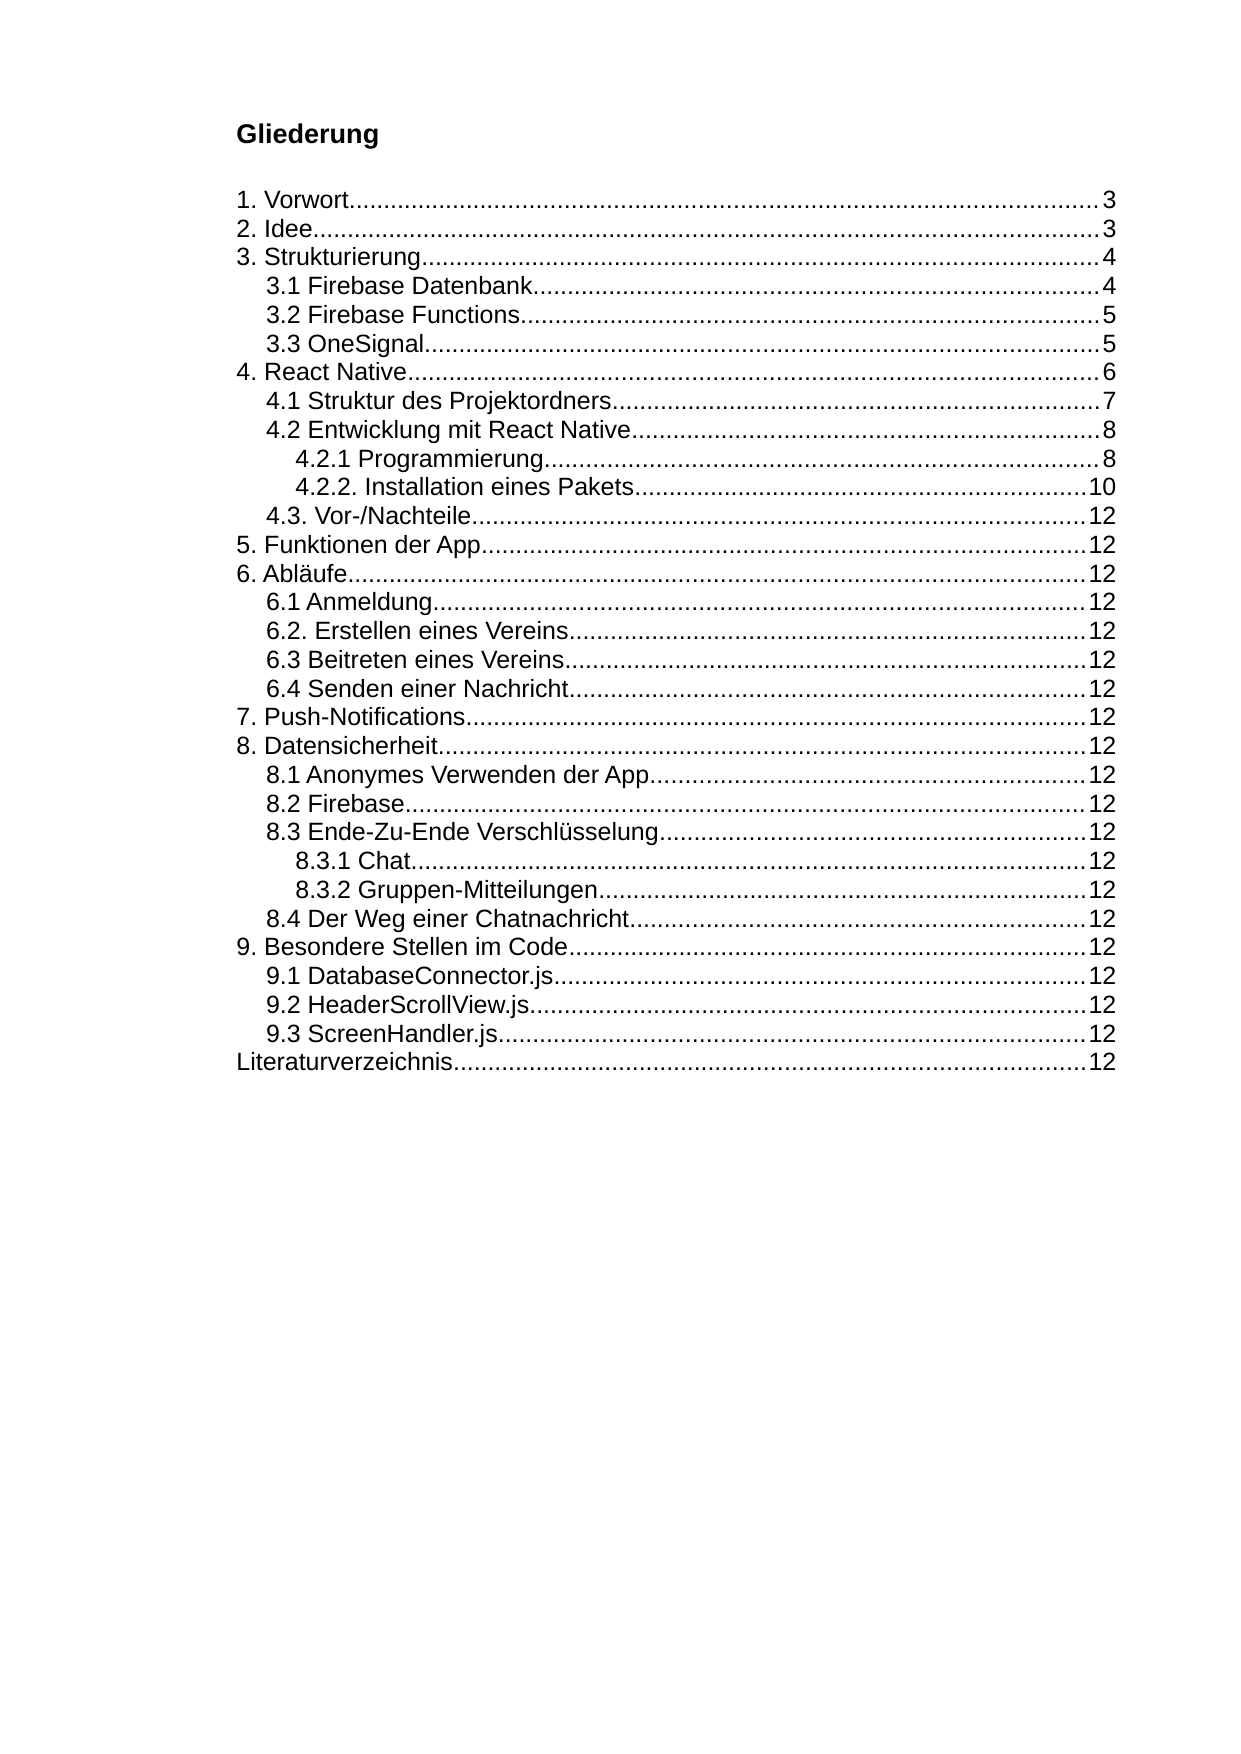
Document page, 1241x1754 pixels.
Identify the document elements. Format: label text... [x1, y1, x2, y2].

text 3.3 OneSignal 5 [266, 328, 1116, 357]
text 4.1 Struktur des Projektordners 7 [266, 386, 1116, 415]
text 8. Datensicherheit 12 [236, 731, 1116, 760]
text 4. React Native 6 [236, 357, 1116, 386]
text 8.3.1 Chat 12 [295, 846, 1116, 875]
text 4.2.1 Programmierung 8 [295, 443, 1116, 472]
text 8.1 Anonymes Verwenden der App 12 [266, 760, 1116, 788]
text 4.3. Vor-/Nachteile 12 [266, 501, 1116, 530]
text 6.2. Erstellen eines Vereins 12 [266, 616, 1116, 645]
text 3.2 Firebase Functions 5 [266, 300, 1116, 328]
text 6.3 Beitreten eines Vereins 12 [266, 645, 1116, 673]
text 4.2.2. Installation eines Pakets 10 [295, 472, 1116, 501]
text 3. Strukturierung 4 [236, 242, 1116, 271]
text 8.3 Ende-Zu-Ende Verschlüsselung 12 [266, 817, 1116, 846]
text 6.1 Anmeldung 12 [266, 587, 1116, 616]
text 9.3 ScreenHandler.js 12 [266, 1018, 1116, 1047]
text Literaturverzeichnis 12 [236, 1047, 1116, 1076]
text 9. Besondere Stellen im Code 12 [236, 932, 1116, 961]
subtitle Gliederung [236, 118, 1116, 149]
text 2. Idee 3 [236, 213, 1116, 242]
text 8.2 Firebase 12 [266, 788, 1116, 817]
text 3.1 Firebase Datenbank 4 [266, 271, 1116, 300]
text 4.2 Entwicklung mit React Native 8 [266, 415, 1116, 443]
text 1. Vorwort 3 [236, 185, 1116, 213]
text 7. Push-Notifications 12 [236, 702, 1116, 731]
text 6. Abläufe 12 [236, 558, 1116, 587]
text 8.3.2 Gruppen-Mitteilungen 12 [295, 875, 1116, 903]
text 8.4 Der Weg einer Chatnachricht 12 [266, 903, 1116, 932]
text 9.2 HeaderScrollView.js 12 [266, 990, 1116, 1018]
text 6.4 Senden einer Nachricht 12 [266, 673, 1116, 702]
text 5. Funktionen der App 12 [236, 530, 1116, 558]
text 9.1 DatabaseConnector.js 12 [266, 961, 1116, 990]
